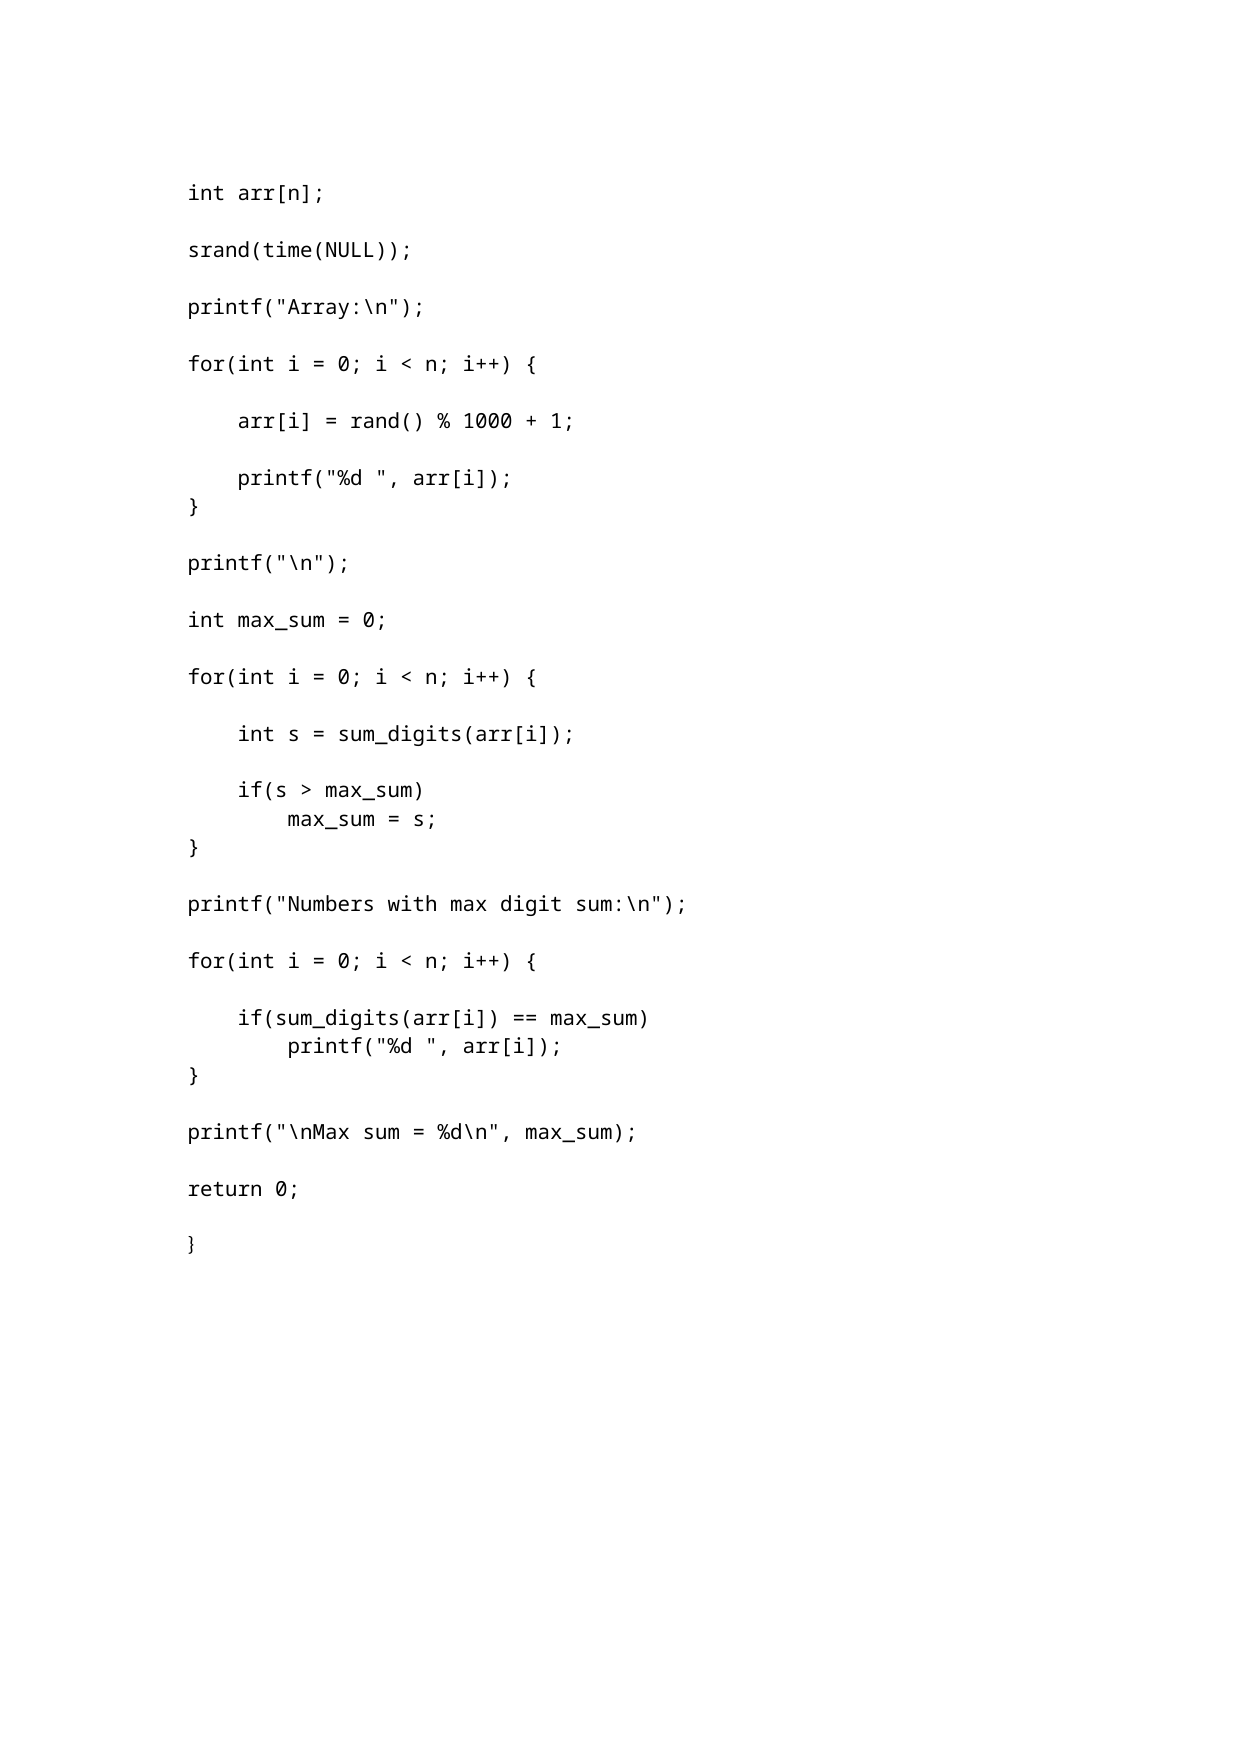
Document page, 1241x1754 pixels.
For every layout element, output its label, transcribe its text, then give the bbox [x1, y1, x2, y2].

text int arr[n]; srand(time(NULL)); printf("Array:\n"); for(int i = 0; i < n; i++) { arr[i] = rand() % 1000 + 1; printf("%d ", arr[i]); } printf("\n"); int max_sum = 0; for(int i = 0; i < n; i++) { int s = sum_digits(arr[i]); if(s > max_sum) max_sum = s; } printf("Numbers with max digit sum:\n"); for(int i = 0; i < n; i++) { if(sum_digits(arr[i]) == max_sum) printf("%d ", arr[i]); } printf("\nMax sum = %d\n", max_sum); return 0; [187, 150, 1053, 1202]
text } [187, 1232, 1053, 1257]
